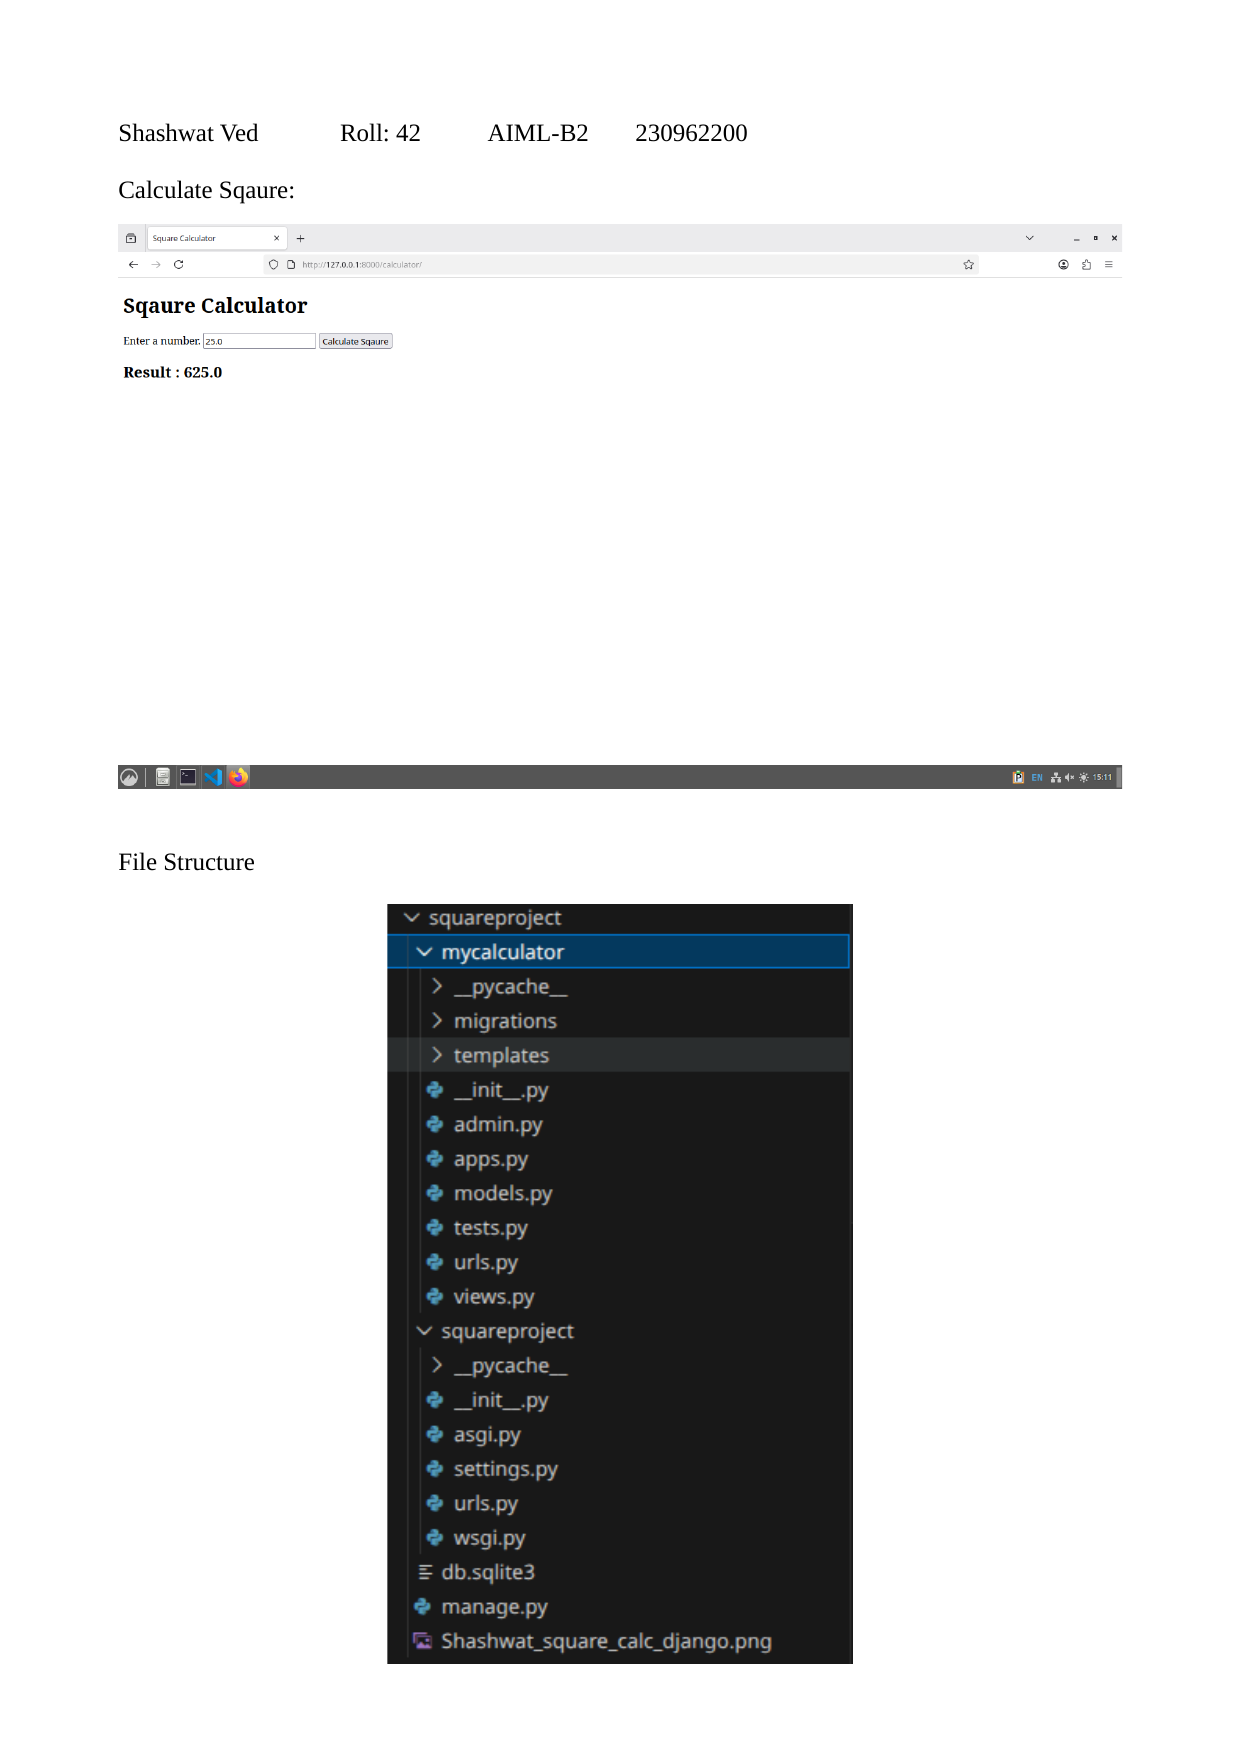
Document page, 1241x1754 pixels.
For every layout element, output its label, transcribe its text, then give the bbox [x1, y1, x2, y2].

text Calculate Sqaure: [118, 176, 1122, 204]
text [118, 204, 1122, 224]
picture [387, 904, 853, 1664]
text File Structure [118, 789, 1122, 875]
text [853, 904, 1122, 1623]
text [118, 904, 387, 1623]
text Shashwat Ved Roll: 42 AIML-B2 230962200 [118, 118, 1122, 147]
picture [118, 224, 1123, 789]
